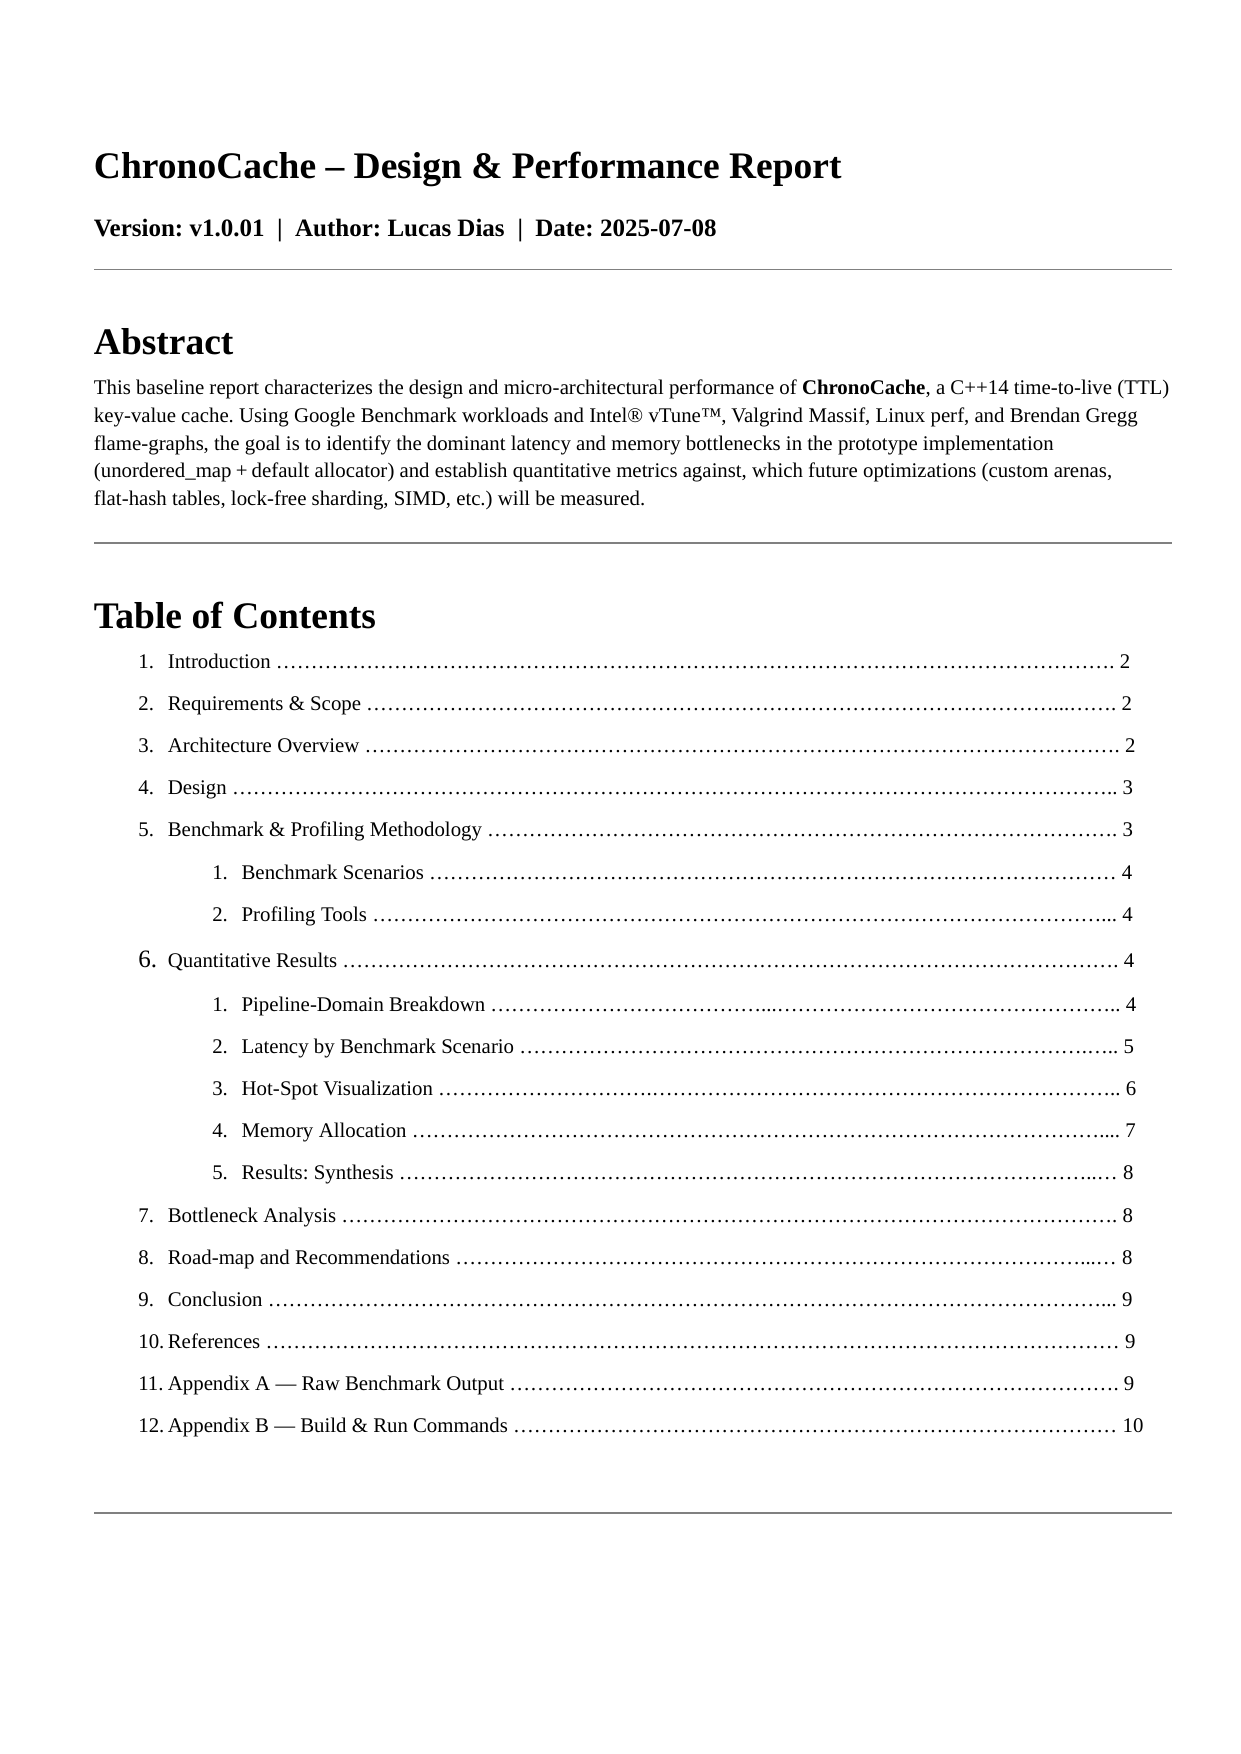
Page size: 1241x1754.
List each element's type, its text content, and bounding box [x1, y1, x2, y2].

list Appendix B — Build & Run Commands …………………………………………………………………………… 10 [138, 1413, 1172, 1437]
list Road‑map and Recommendations ………………………………………………………………………………...… 8 [138, 1245, 1172, 1269]
subtitle ChronoCache – Design & Performance Report [94, 143, 1172, 186]
list Appendix A — Raw Benchmark Output ……………………………………………………………………………. 9 [138, 1371, 1172, 1395]
list Quantitative Results …………………………………………………………………………………………………. 4 [138, 944, 1172, 973]
list Pipeline‑Domain Breakdown …………………………………...………………………………………….. 4 [212, 992, 1172, 1016]
list Conclusion …………………………………………………………………………………………………………... 9 [138, 1287, 1172, 1311]
text This baseline report characterizes the design and micro‑architectural performance of ChronoCache, a C++14 time‑to‑live (TTL) key‑value cache. Using Google Benchmark workloads and Intel® vTune™, Valgrind Massif, Linux perf, and Brendan Gregg flame‑graphs, the goal is to identify the dominant latency and memory bottlenecks in the prototype implementation (unordered_map + default allocator) and establish quantitative metrics against, which future optimizations (custom arenas, flat‑hash tables, lock‑free sharding, SIMD, etc.) will be measured. [94, 375, 1172, 510]
list Latency by Benchmark Scenario ……………………………………………………………………….….. 5 [212, 1034, 1172, 1058]
list Benchmark Scenarios ……………………………………………………………………………………… 4 [212, 859, 1172, 884]
subtitle Abstract [94, 320, 1172, 363]
list Memory Allocation ……………………………………………………………………………………….... 7 [212, 1118, 1172, 1142]
list Bottleneck Analysis …………………………………………………………………………………………………. 8 [138, 1202, 1172, 1227]
subtitle Table of Contents [94, 593, 1172, 636]
list Requirements & Scope ………………………………………………………………………………………...……. 2 [138, 691, 1172, 715]
list Introduction …………………………………………………………………………………………………………. 2 [138, 649, 1172, 673]
subtitle Version: v1.0.01 | Author: Lucas Dias | Date: 2025‑07‑08 [94, 213, 1172, 242]
list Architecture Overview ………………………………………………………………………………………………. 2 [138, 733, 1172, 757]
list Benchmark & Profiling Methodology ………………………………………………………………………………. 3 [138, 817, 1172, 841]
list References …………………………………………………………………………………………………………… 9 [138, 1329, 1172, 1353]
list Hot‑Spot Visualization ………………………….………………………………………………………….. 5 [212, 1076, 1172, 1100]
list Results: Synthesis ………………………………………………………………………………………..… 8 [212, 1160, 1172, 1184]
list Design ……………………………………………………………………………………………………………….. 3 [138, 775, 1172, 799]
list Profiling Tools ……………………………………………………………………………………………... 4 [212, 902, 1172, 926]
